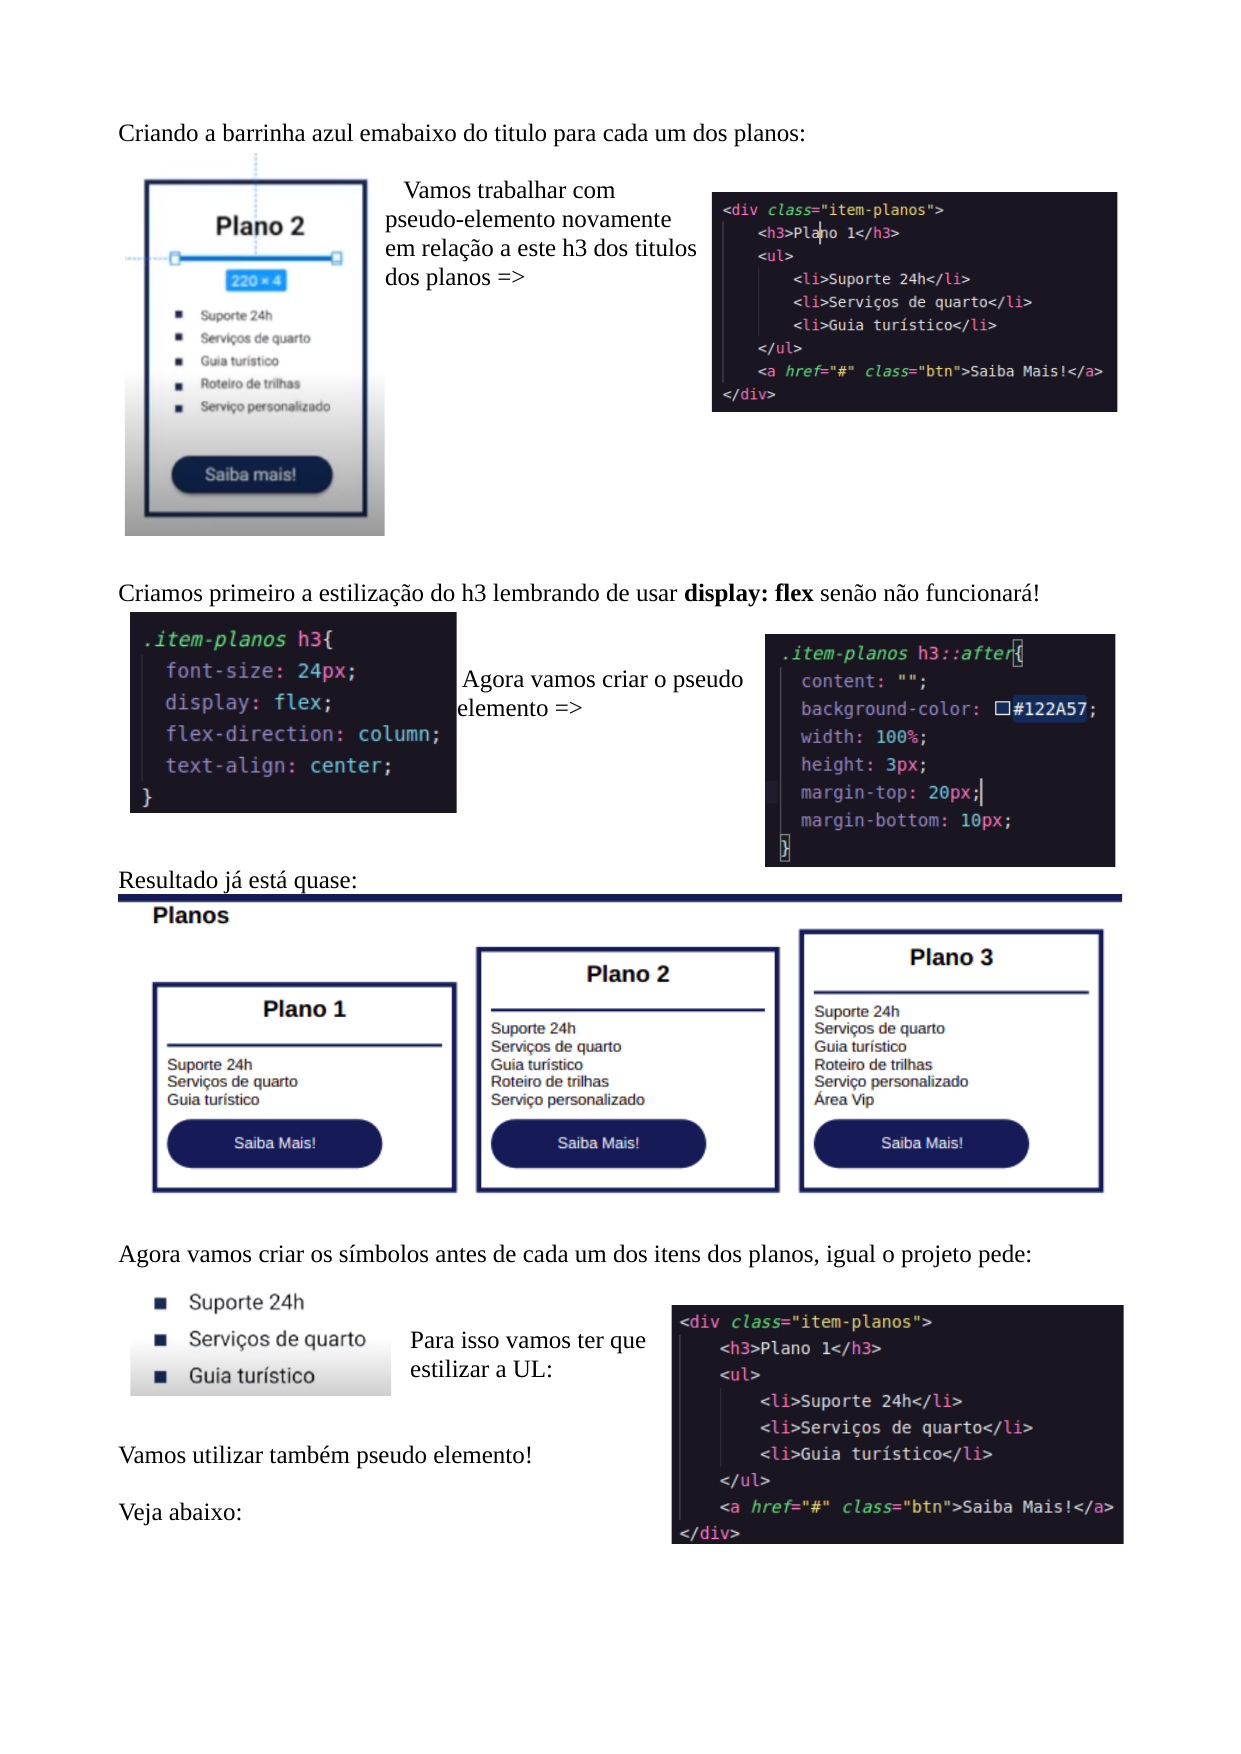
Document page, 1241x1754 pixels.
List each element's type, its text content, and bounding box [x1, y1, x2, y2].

text Vamos utilizar também pseudo elemento! [118, 1440, 671, 1469]
text Agora vamos criar os símbolos antes de cada um dos itens dos planos, igual o projeto pede: [118, 1239, 1122, 1267]
picture [118, 894, 1123, 1210]
picture [671, 1305, 1124, 1544]
text Para isso vamos ter que [392, 1325, 671, 1354]
picture [711, 192, 1118, 412]
text Resultado já está quase: [118, 866, 1122, 894]
text estilizar a UL: [392, 1354, 671, 1382]
picture [765, 634, 1116, 867]
text Vamos trabalhar com [385, 176, 1122, 204]
text pseudo-elemento novamente [385, 204, 711, 233]
text Veja abaixo: [118, 1497, 671, 1526]
text Criamos primeiro a estilização do h3 lembrando de usar display: flex senão não funcionará! [118, 578, 1122, 607]
picture [124, 153, 385, 536]
text em relação a este h3 dos titulos dos planos => [385, 233, 711, 291]
picture [130, 612, 457, 813]
text Agora vamos criar o pseudo elemento => [457, 664, 765, 722]
text Criando a barrinha azul emabaixo do titulo para cada um dos planos: [118, 118, 1122, 147]
text [118, 1354, 130, 1382]
picture [130, 1274, 392, 1396]
